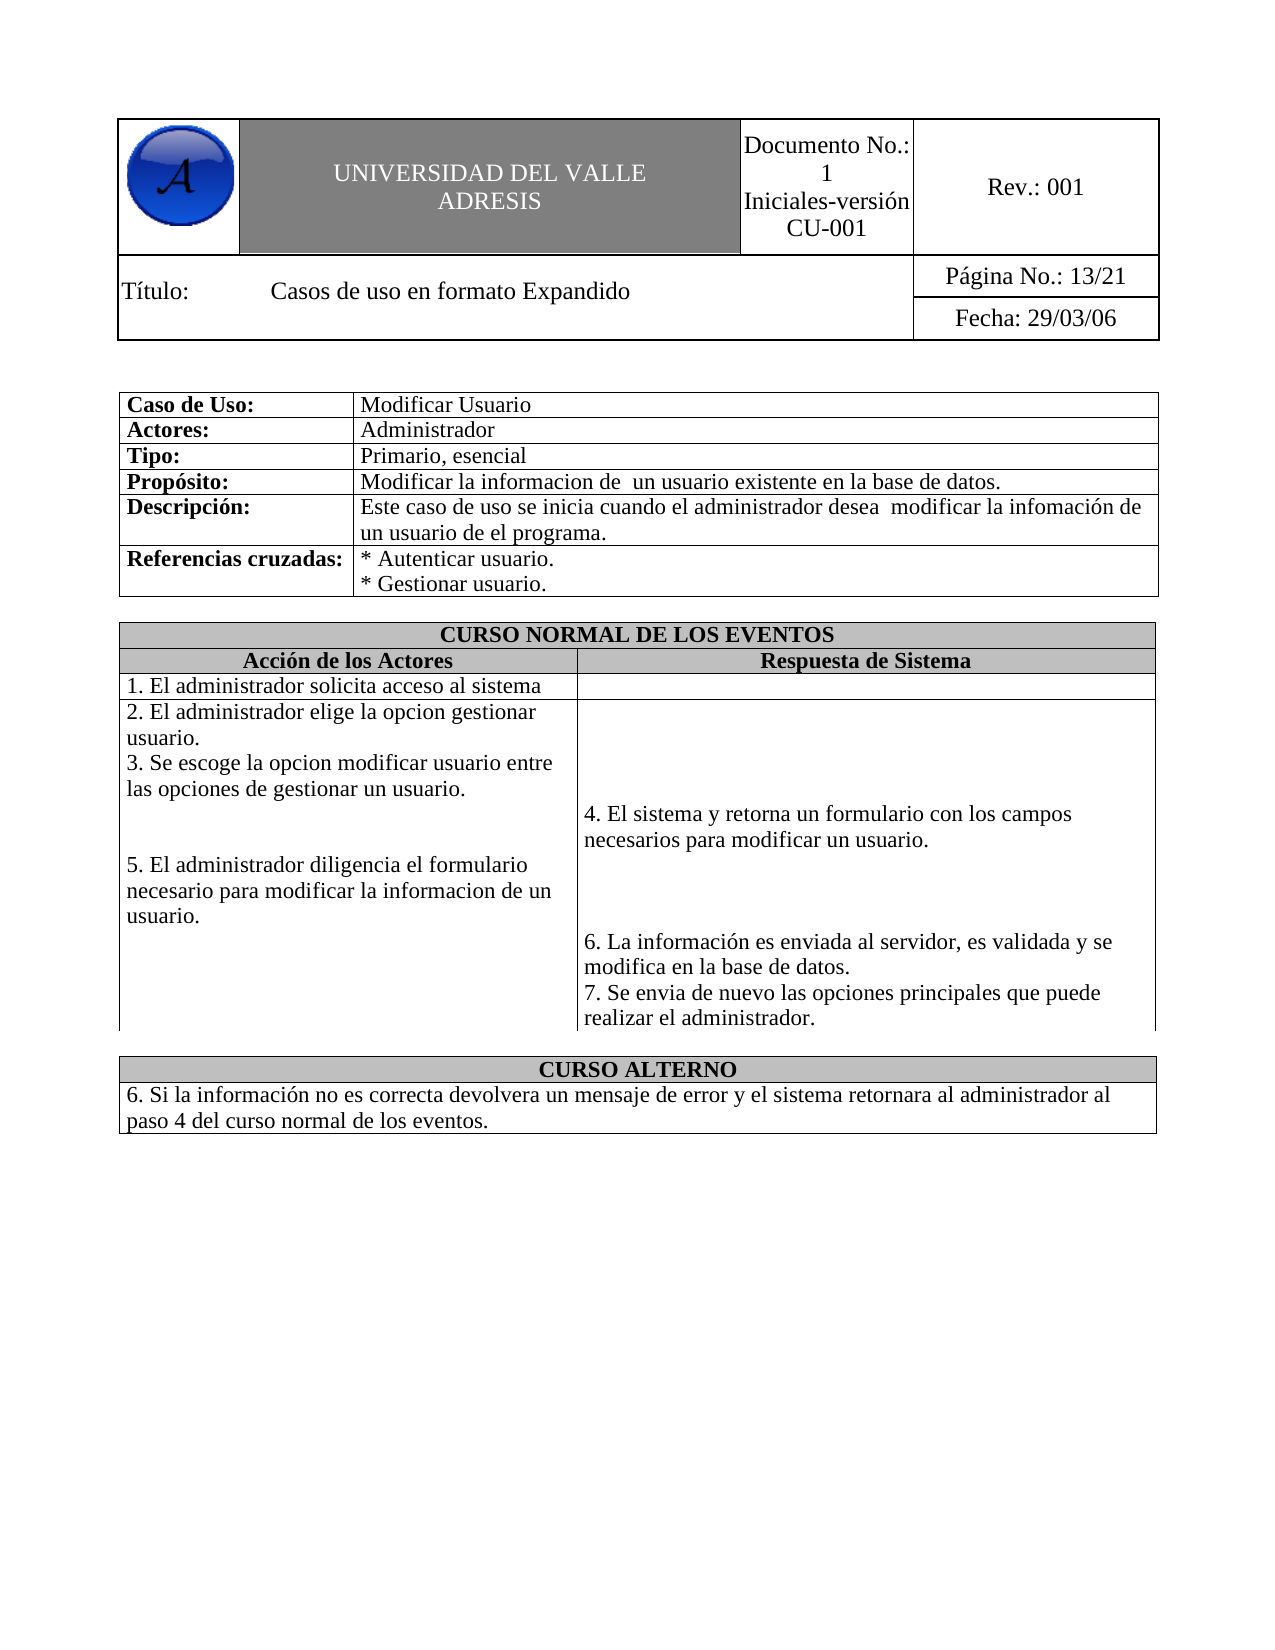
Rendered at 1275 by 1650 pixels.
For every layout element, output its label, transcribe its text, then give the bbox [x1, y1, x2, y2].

table_cell Actores: [120, 418, 353, 443]
table_cell Descripción: [120, 495, 353, 545]
table_cell Administrador [354, 418, 1158, 443]
table_cell [120, 929, 577, 980]
table_header Documento No.: 1 Iniciales-versión CU-001 [741, 120, 913, 253]
table_header Página No.: 13/21 [914, 256, 1158, 296]
table_cell [578, 750, 1155, 801]
table_cell Acción de los Actores [120, 649, 577, 673]
table_cell [578, 674, 1155, 699]
table_cell 6. La información es enviada al servidor, es validada y se modifica en la base de datos. [578, 929, 1155, 980]
picture [127, 124, 235, 226]
table_cell [578, 700, 1155, 750]
table_cell 4. El sistema y retorna un formulario con los campos necesarios para modificar un usuario. [578, 801, 1155, 852]
table_header CURSO ALTERNO [120, 1057, 1156, 1082]
table_cell 5. El administrador diligencia el formulario necesario para modificar la informacion de un usuario. [120, 852, 577, 929]
table_cell 1. El administrador solicita acceso al sistema [120, 674, 577, 699]
table_header CURSO NORMAL DE LOS EVENTOS [120, 623, 1155, 648]
table_header Modificar Usuario [354, 393, 1158, 417]
table_cell 7. Se envia de nuevo las opciones principales que puede realizar el administrador. [578, 980, 1155, 1031]
table_cell Fecha: 29/03/06 [914, 298, 1158, 338]
table_cell Propósito: [120, 470, 353, 494]
table_cell Este caso de uso se inicia cuando el administrador desea modificar la infomación de un usuario de el programa. [354, 495, 1158, 545]
table_header Caso de Uso: [120, 393, 353, 417]
table_cell [578, 852, 1155, 929]
table_cell Modificar la informacion de un usuario existente en la base de datos. [354, 470, 1158, 494]
table_cell 3. Se escoge la opcion modificar usuario entre las opciones de gestionar un usuario. [120, 750, 577, 801]
table_header UNIVERSIDAD DEL VALLE ADRESIS [240, 120, 740, 253]
table_cell Respuesta de Sistema [578, 649, 1155, 673]
table_cell 2. El administrador elige la opcion gestionar usuario. [120, 700, 577, 750]
table_cell Tipo: [120, 444, 353, 468]
table_header [119, 120, 239, 253]
table_header Rev.: 001 [914, 120, 1158, 253]
table_cell 6. Si la información no es correcta devolvera un mensaje de error y el sistema retornara al administrador al paso 4 del curso normal de los eventos. [120, 1083, 1156, 1133]
table_cell Primario, esencial [354, 444, 1158, 468]
table_cell Referencias cruzadas: [120, 546, 353, 596]
table_cell * Autenticar usuario. * Gestionar usuario. [354, 546, 1158, 596]
table_cell Título: Casos de uso en formato Expandido [119, 256, 913, 338]
table_cell [120, 801, 577, 852]
table_cell [120, 980, 577, 1031]
